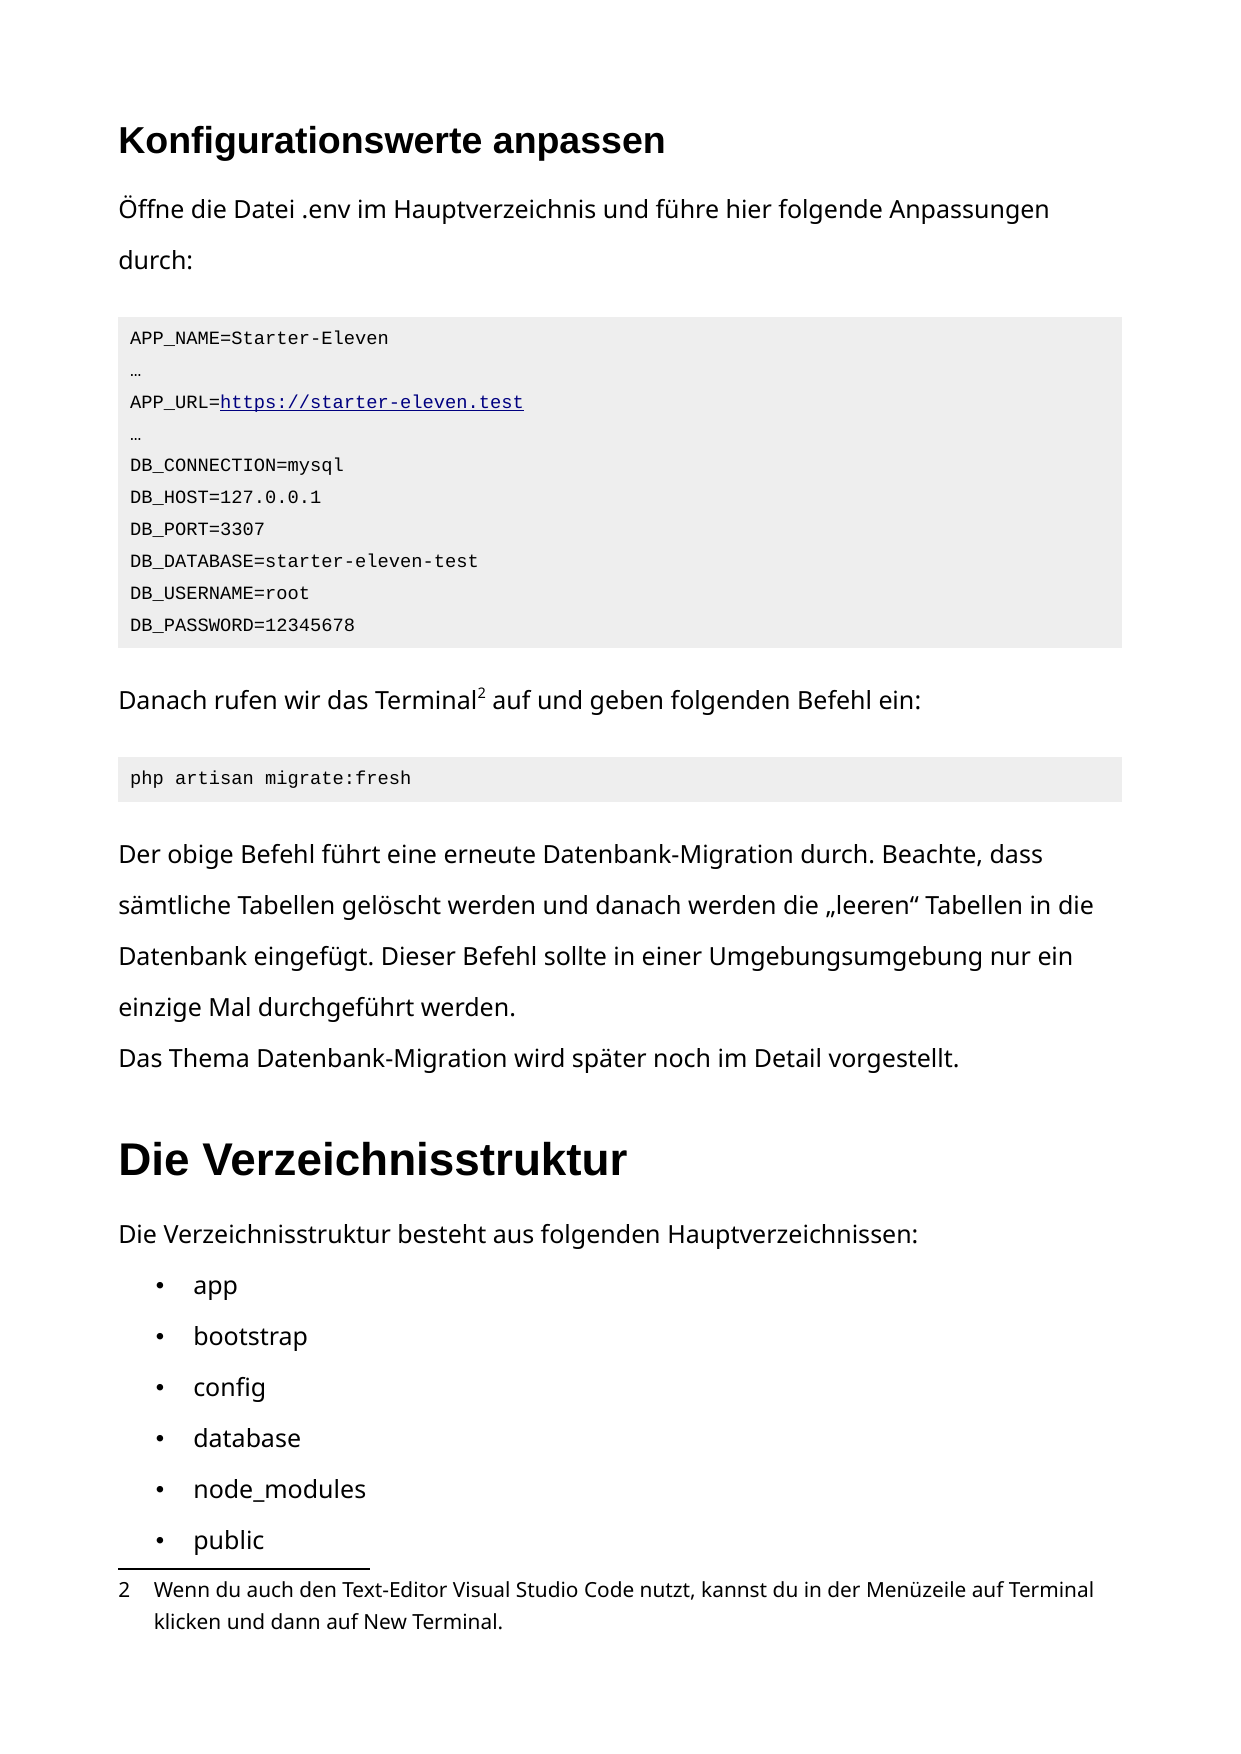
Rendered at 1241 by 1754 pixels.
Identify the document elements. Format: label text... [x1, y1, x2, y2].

list public [156, 1523, 1122, 1557]
text Danach rufen wir das Terminal auf und geben folgenden Befehl ein: [118, 683, 1122, 717]
text php artisan migrate:fresh [118, 757, 1122, 802]
text APP_URL=https://starter-eleven.test [118, 381, 1122, 412]
text Öffne die Datei .env im Hauptverzeichnis und führe hier folgende Anpassungen durch: [118, 191, 1122, 276]
text DB_HOST=127.0.0.1 [118, 476, 1122, 508]
text … [118, 412, 1122, 444]
text Das Thema Datenbank-Migration wird später noch im Detail vorgestellt. [118, 1040, 1122, 1074]
text DB_CONNECTION=mysql [118, 444, 1122, 476]
text DB_USERNAME=root [118, 572, 1122, 604]
list bootstrap [156, 1319, 1122, 1353]
subtitle Konfigurationswerte anpassen [118, 118, 1122, 161]
list database [156, 1421, 1122, 1455]
text Wenn du auch den Text-Editor Visual Studio Code nutzt, kannst du in der Menüzeile auf Terminal klicken und dann auf New Terminal. [118, 1575, 1122, 1636]
text Die Verzeichnisstruktur besteht aus folgenden Hauptverzeichnissen: [118, 1217, 1122, 1251]
subtitle Die Verzeichnisstruktur [118, 1133, 1122, 1185]
text DB_PASSWORD=12345678 [118, 604, 1122, 648]
list config [156, 1370, 1122, 1404]
text DB_DATABASE=starter-eleven-test [118, 540, 1122, 572]
list app [156, 1268, 1122, 1302]
list node_modules [156, 1472, 1122, 1506]
text … [118, 349, 1122, 381]
text DB_PORT=3307 [118, 508, 1122, 540]
text APP_NAME=Starter-Eleven [118, 317, 1122, 349]
text Der obige Befehl führt eine erneute Datenbank-Migration durch. Beachte, dass sämtliche Tabellen gelöscht werden und danach werden die „leeren“ Tabellen in die Datenbank eingefügt. Dieser Befehl sollte in einer Umgebungsumgebung nur ein einzige Mal durchgeführt werden. [118, 836, 1122, 1023]
